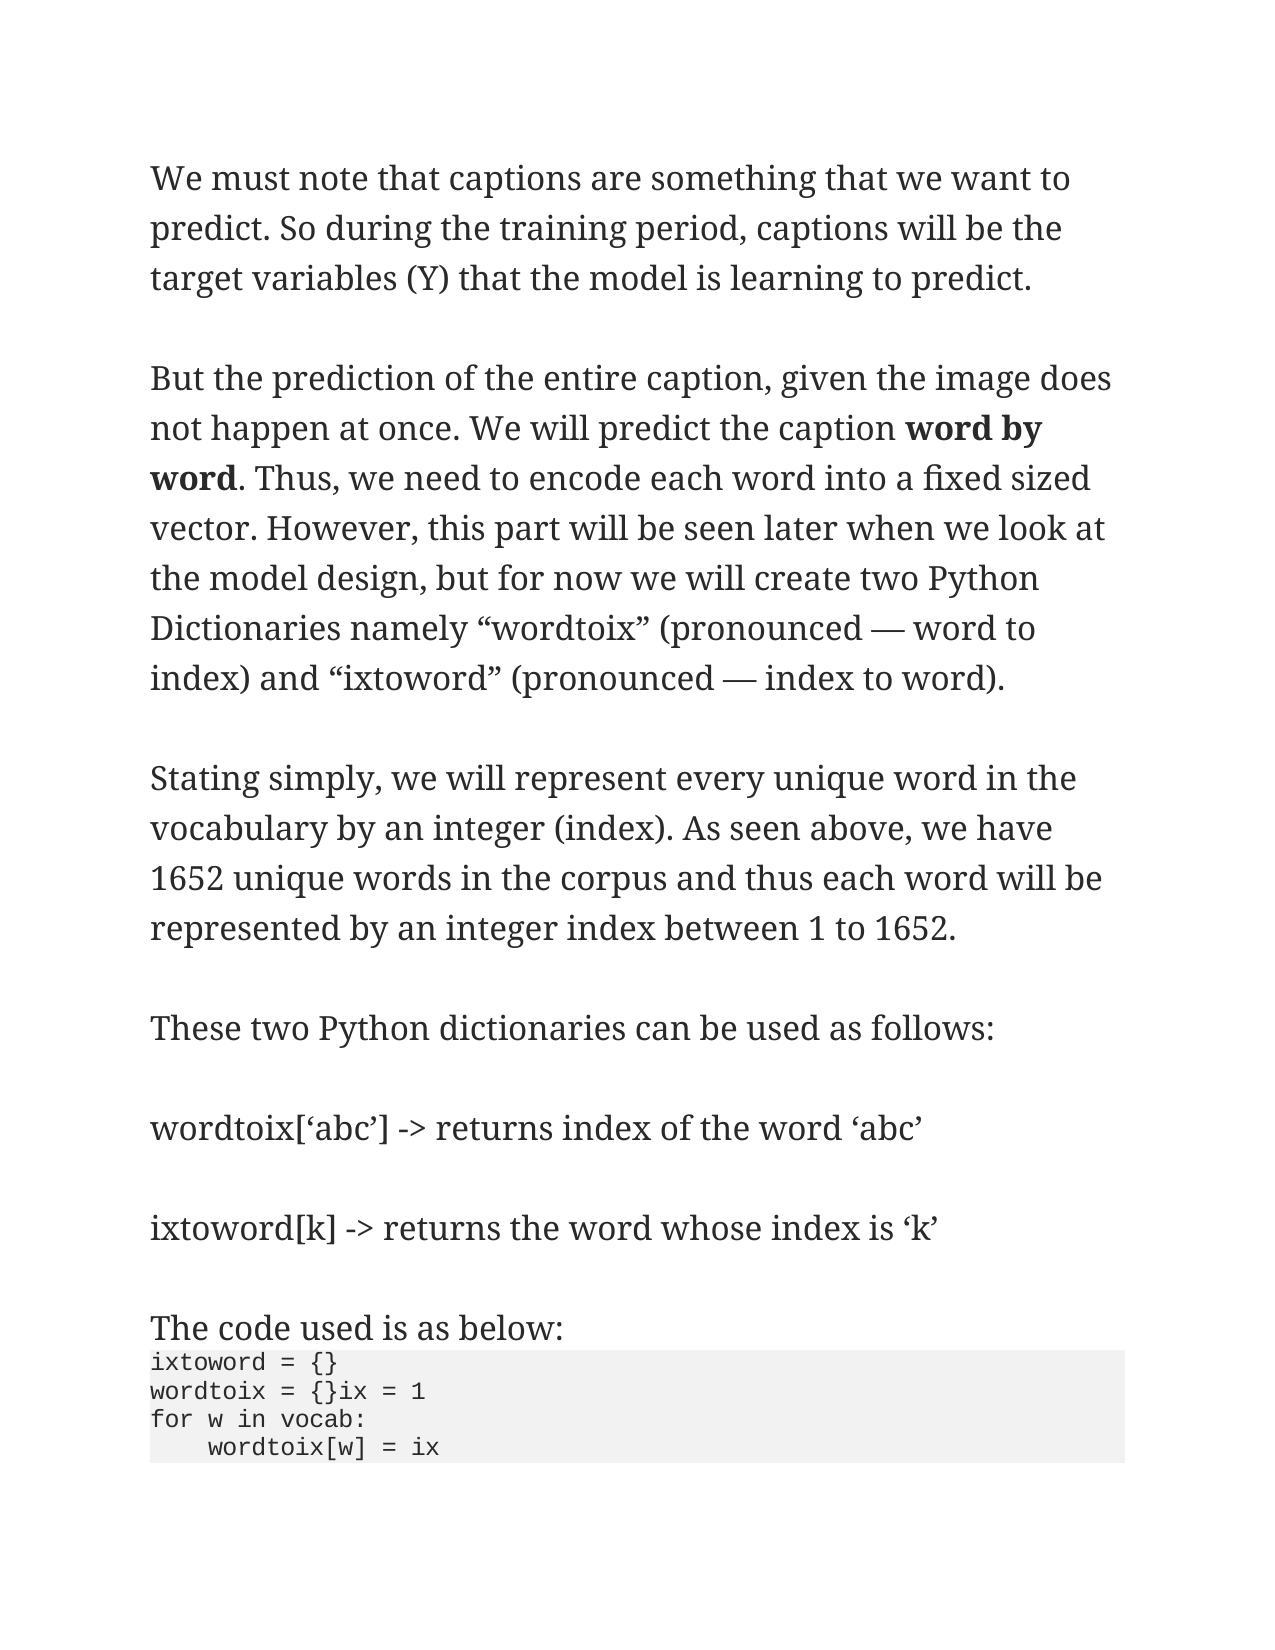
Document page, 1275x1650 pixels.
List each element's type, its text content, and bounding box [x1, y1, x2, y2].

text But the prediction of the entire caption, given the image does not happen at once. We will predict the caption word by word. Thus, we need to encode each word into a fixed sized vector. However, this part will be seen later when we look at the model design, but for now we will create two Python Dictionaries namely “wordtoix” (pronounced — word to index) and “ixtoword” (pronounced — index to word). [150, 350, 1125, 700]
text These two Python dictionaries can be used as follows: [150, 1000, 1125, 1050]
text ixtoword[k] -> returns the word whose index is ‘k’ [150, 1200, 1125, 1250]
text Stating simply, we will represent every unique word in the vocabulary by an integer (index). As seen above, we have 1652 unique words in the corpus and thus each word will be represented by an integer index between 1 to 1652. [150, 750, 1125, 950]
text The code used is as below: [150, 1300, 1125, 1350]
text We must note that captions are something that we want to predict. So during the training period, captions will be the target variables (Y) that the model is learning to predict. [150, 150, 1125, 300]
text wordtoix[‘abc’] -> returns index of the word ‘abc’ [150, 1100, 1125, 1150]
text ixtoword = {} wordtoix = {}ix = 1 for w in vocab: wordtoix[w] = ix [150, 1350, 1125, 1463]
